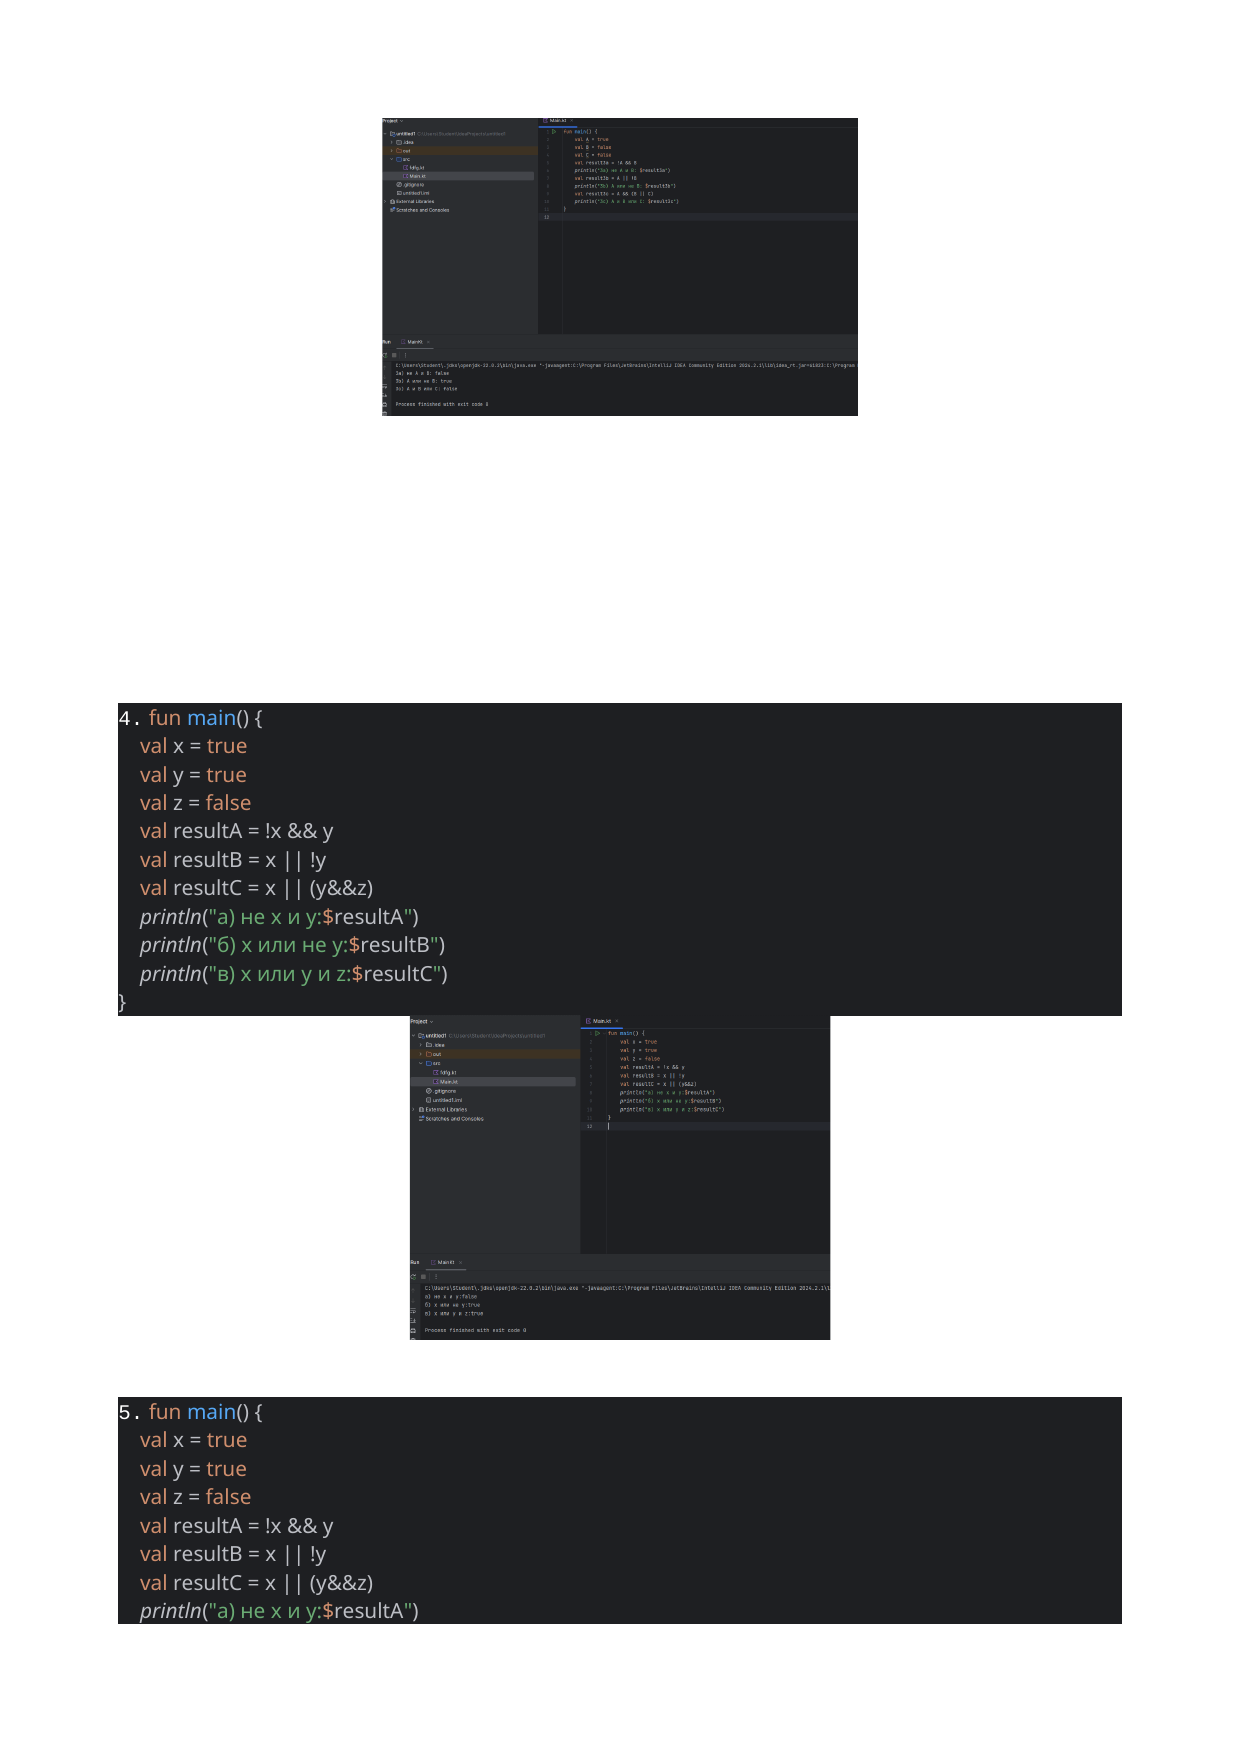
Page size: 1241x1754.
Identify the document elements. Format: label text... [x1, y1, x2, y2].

text 4. fun main() { val x = true val y = true val z = false val resultA = !x && y val resultB = x || !y val resultC = x || (y&&z) println("а) не x и y:$resultA") println("б) x или не y:$resultB") println("в) x или y и z:$resultC") } [118, 703, 1122, 1016]
text 5. fun main() { val x = true val y = true val z = false val resultA = !x && y val resultB = x || !y val resultC = x || (y&&z) println("а) не x и y:$resultA") [118, 1397, 1122, 1624]
